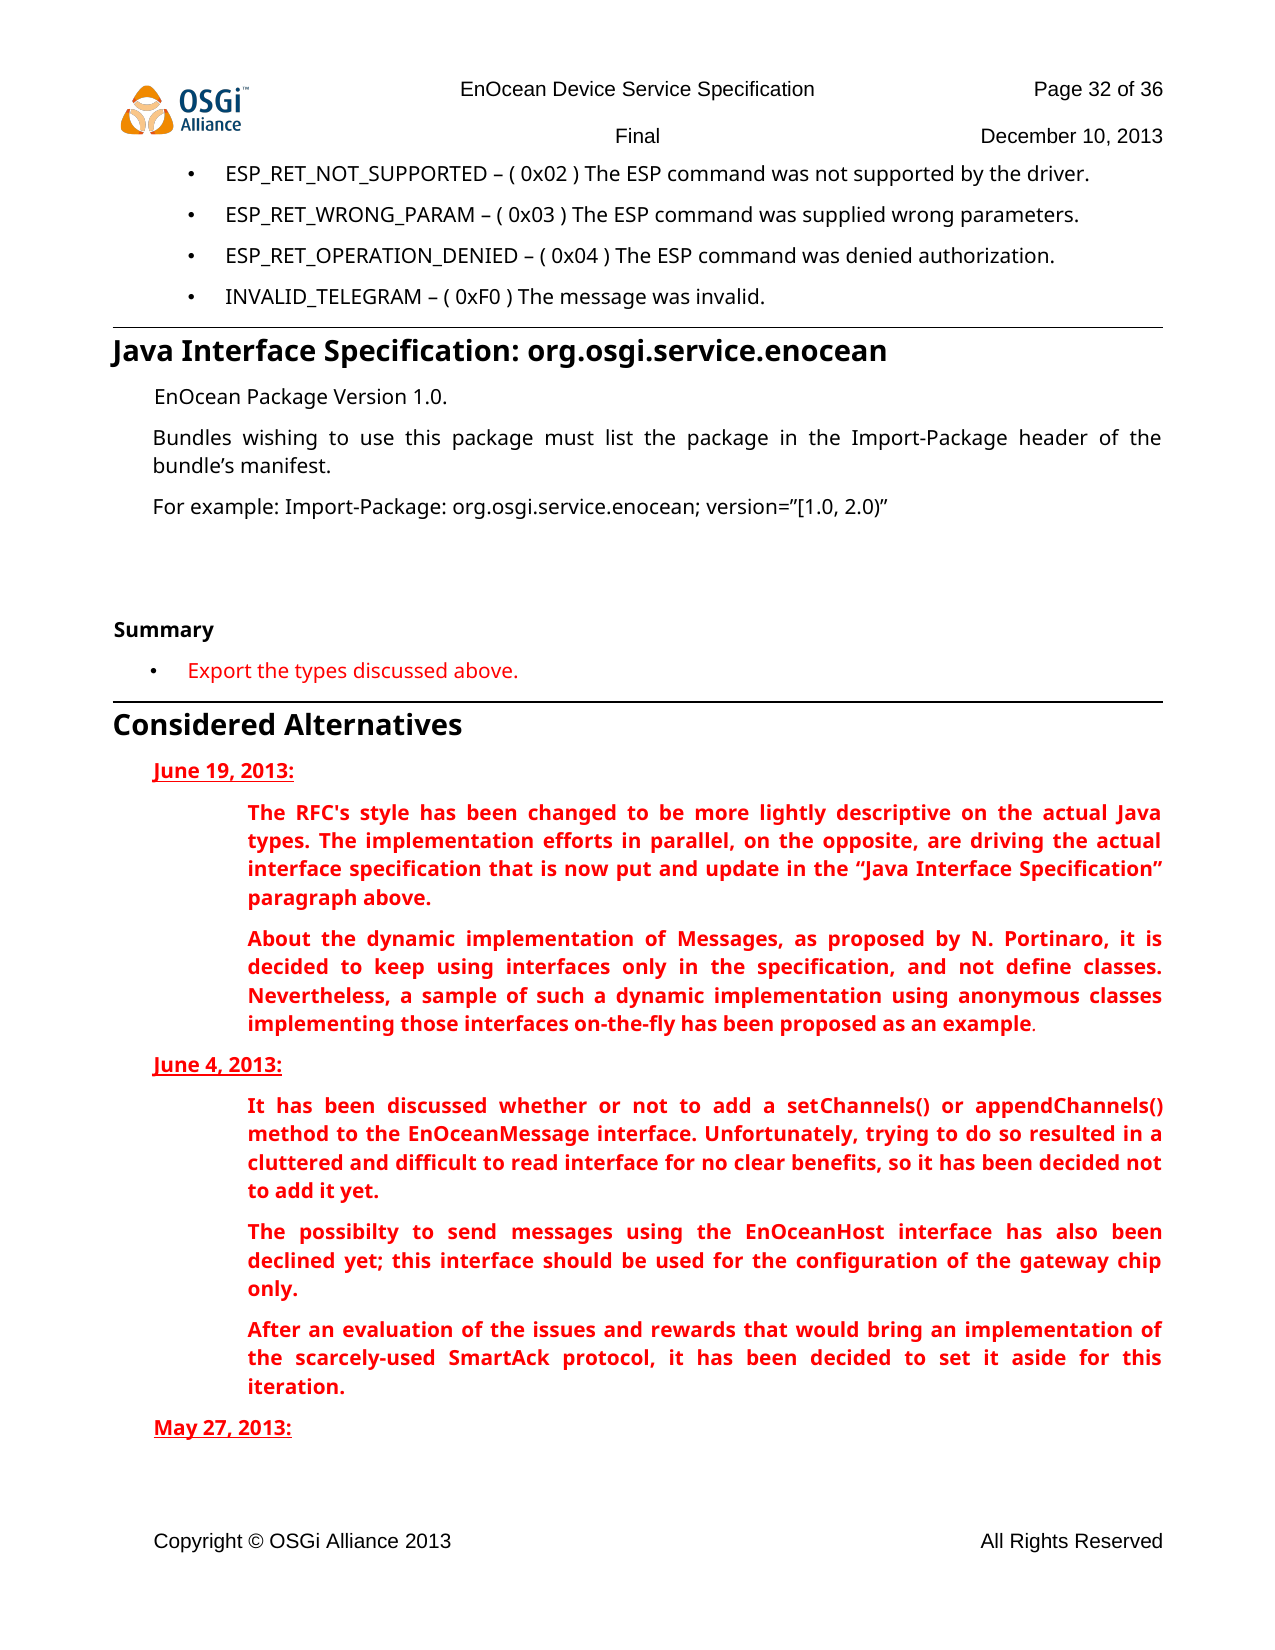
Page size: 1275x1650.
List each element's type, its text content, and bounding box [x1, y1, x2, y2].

subtitle Considered Alternatives [112, 702, 1163, 744]
text May 27, 2013: [153, 1413, 1163, 1441]
text About the dynamic implementation of Messages, as proposed by N. Portinaro, it is decided to keep using interfaces only in the specification, and not define classes. Nevertheless, a sample of such a dynamic implementation using anonymous classes implementing those interfaces on-the-fly has been proposed as an example. [247, 924, 1163, 1038]
text June 19, 2013: [153, 757, 1163, 785]
text June 4, 2013: [153, 1050, 1163, 1078]
list INVALID_TELEGRAM – ( 0xF0 ) The message was invalid. [188, 282, 1163, 310]
list Export the types discussed above. [150, 656, 1163, 685]
text It has been discussed whether or not to add a setChannels() or appendChannels() method to the EnOceanMessage interface. Unfortunately, trying to do so resulted in a cluttered and difficult to read interface for no clear benefits, so it has been decided not to add it yet. [247, 1091, 1163, 1205]
list ESP_RET_NOT_SUPPORTED – ( 0x02 ) The ESP command was not supported by the driver. [188, 159, 1163, 187]
text The possibilty to send messages using the EnOceanHost interface has also been declined yet; this interface should be used for the configuration of the gateway chip only. [247, 1217, 1163, 1303]
text For example: Import-Package: org.osgi.service.enocean; version=”[1.0, 2.0)” [152, 492, 1163, 521]
subtitle Java Interface Specification: org.osgi.service.enocean [112, 328, 1163, 370]
list ESP_RET_OPERATION_DENIED – ( 0x04 ) The ESP command was denied authorization. [188, 241, 1163, 269]
picture [113, 78, 257, 142]
text After an evaluation of the issues and rewards that would bring an implementation of the scarcely-used SmartAck protocol, it has been decided to set it aside for this iteration. [247, 1315, 1163, 1400]
text EnOcean Package Version 1.0. [154, 382, 1163, 411]
text The RFC's style has been changed to be more lightly descriptive on the actual Java types. The implementation efforts in parallel, on the opposite, are driving the actual interface specification that is now put and update in the “Java Interface Specification” paragraph above. [247, 798, 1163, 911]
text Bundles wishing to use this package must list the package in the Import-Package header of the bundle’s manifest. [152, 423, 1163, 480]
text Summary [114, 615, 1163, 644]
list ESP_RET_WRONG_PARAM – ( 0x03 ) The ESP command was supplied wrong parameters. [188, 200, 1163, 228]
